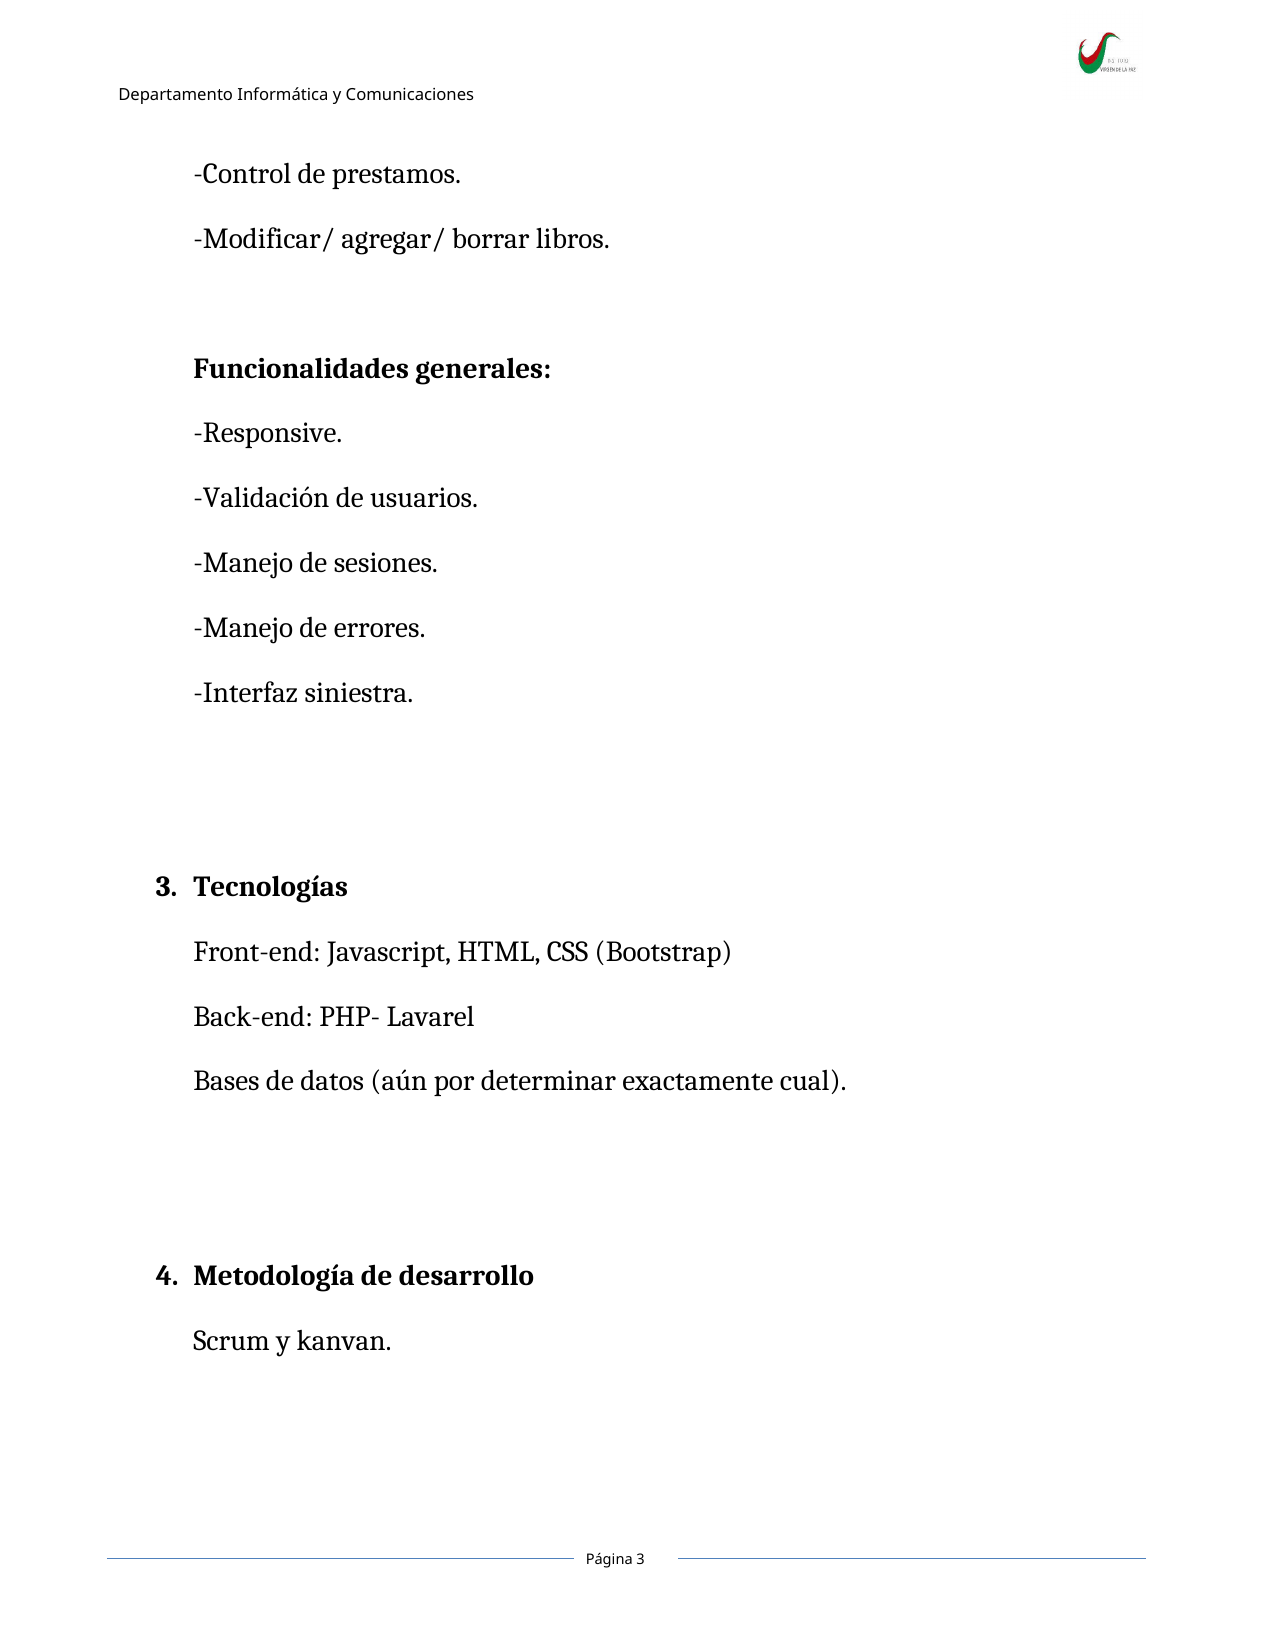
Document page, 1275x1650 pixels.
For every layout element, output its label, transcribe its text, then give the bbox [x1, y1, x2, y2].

list Tecnologías [156, 870, 1157, 904]
list Bases de datos (aún por determinar exactamente cual). [193, 1064, 1157, 1098]
list -Responsive. [193, 417, 1157, 450]
list -Manejo de errores. [193, 611, 1157, 644]
list -Modificar/ agregar/ borrar libros. [193, 222, 1157, 256]
list Metodología de desarrollo [156, 1259, 1157, 1292]
list Back-end: PHP- Lavarel [193, 1000, 1157, 1033]
list -Interfaz siniestra. [193, 676, 1157, 709]
list -Control de prestamos. [193, 157, 1157, 191]
list -Manejo de sesiones. [193, 546, 1157, 580]
list Scrum y kanvan. [193, 1324, 1157, 1357]
list -Validación de usuarios. [193, 481, 1157, 515]
list Funcionalidades generales: [193, 352, 1157, 385]
list Front-end: Javascript, HTML, CSS (Bootstrap) [193, 935, 1157, 968]
